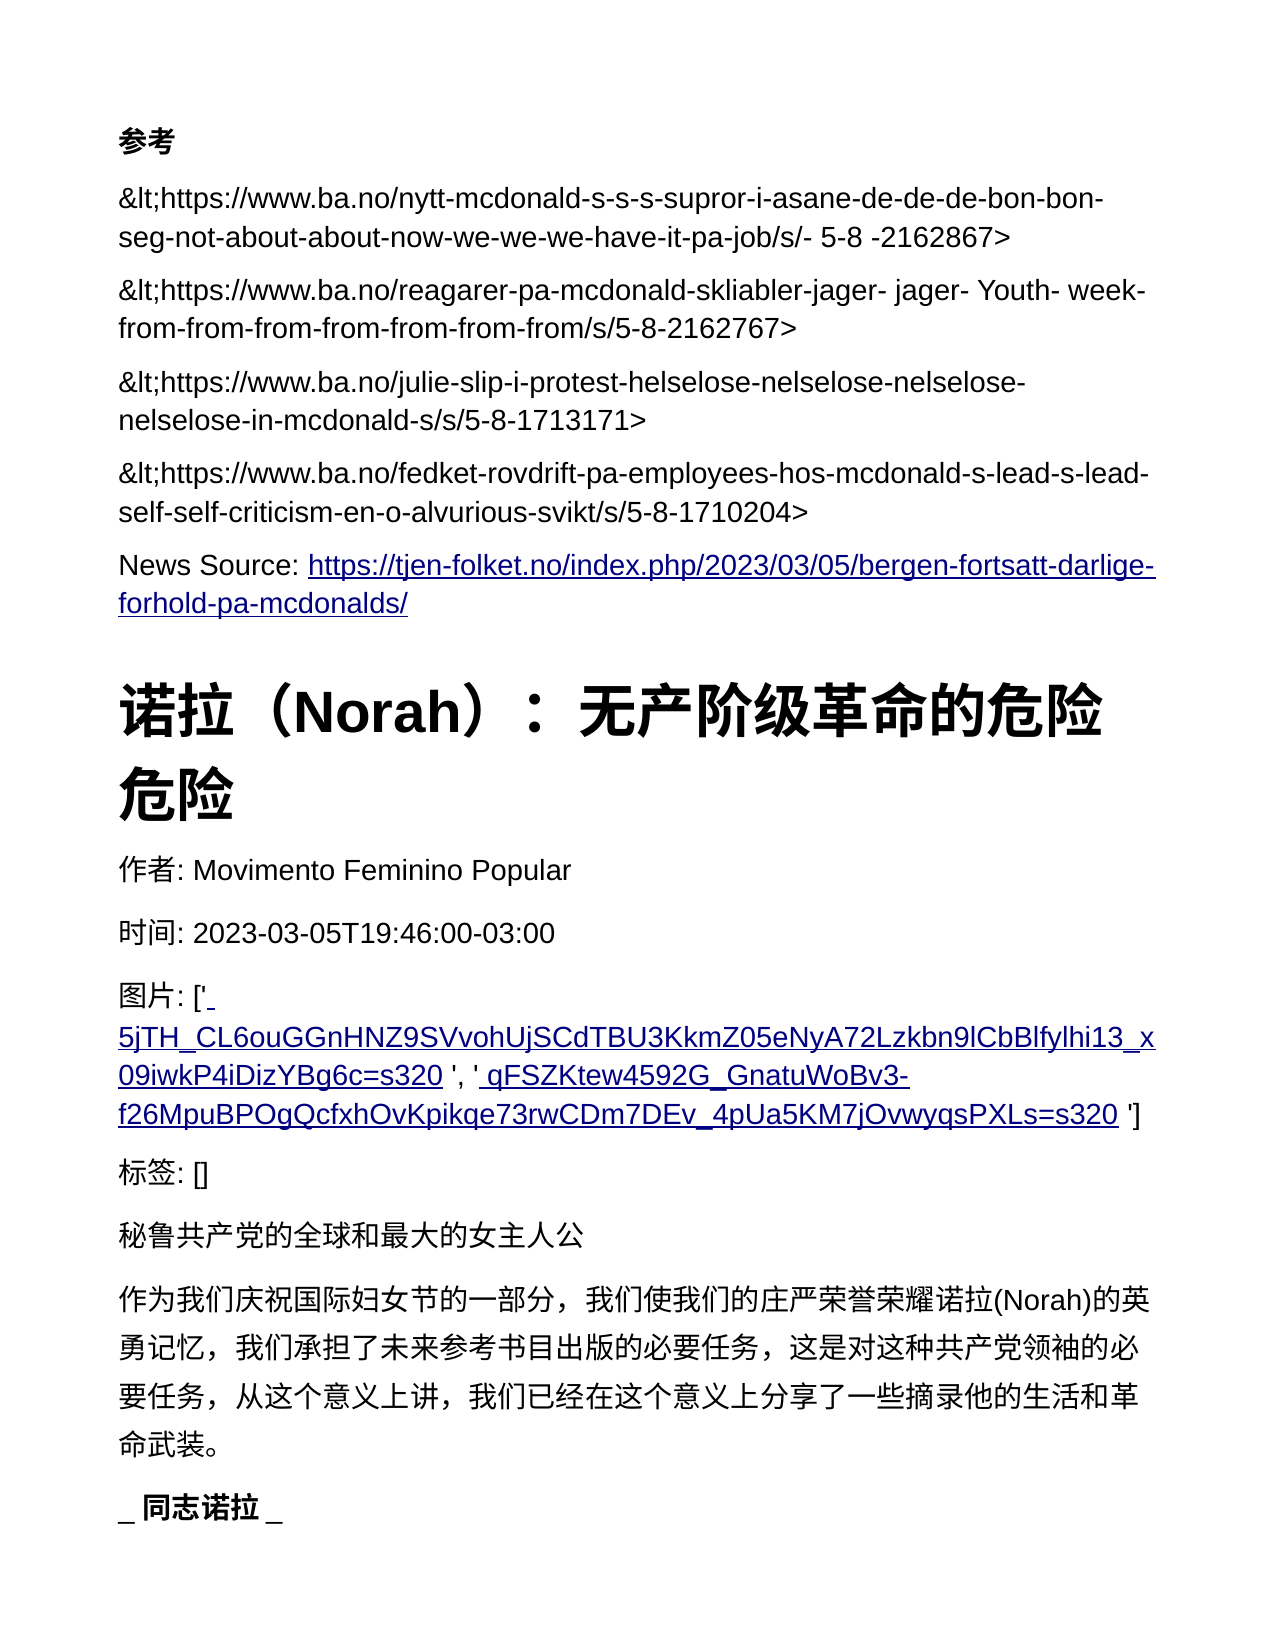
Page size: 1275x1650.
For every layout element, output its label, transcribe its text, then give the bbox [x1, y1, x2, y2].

text 图片: [' 5jTH_CL6ouGGnHNZ9SVvohUjSCdTBU3KkmZ05eNyA72Lzkbn9lCbBlfylhi13_x09iwkP4iDizYBg6c=s320 ', ' qFSZKtew4592G_GnatuWoBv3-f26MpuBPOgQcfxhOvKpikqe73rwCDm7DEv_4pUa5KM7jOvwyqsPXLs=s320 '] [118, 972, 1157, 1130]
text 秘鲁共产党的全球和最大的女主人公 [118, 1213, 1157, 1255]
text 参考 [118, 118, 1157, 160]
text 作为我们庆祝国际妇女节的一部分，我们使我们的庄严荣誉荣耀诺拉(Norah)的英勇记忆，我们承担了未来参考书目出版的必要任务，这是对这种共产党领袖的必要任务，从这个意义上讲，我们已经在这个意义上分享了一些摘录他的生活和革命武装。 [118, 1276, 1157, 1464]
text &lt;https://www.ba.no/nytt-mcdonald-s-s-s-supror-i-asane-de-de-de-bon-bon-seg-not-about-about-now-we-we-we-have-it-pa-job/s/- 5-8 -2162867> [118, 181, 1157, 253]
text _ 同志诺拉 _ [118, 1485, 1157, 1527]
text &lt;https://www.ba.no/reagarer-pa-mcdonald-skliabler-jager- jager- Youth- week- from-from-from-from-from-from-from/s/5-8-2162767> [118, 273, 1157, 345]
text News Source: https://tjen-folket.no/index.php/2023/03/05/bergen-fortsatt-darlige-forhold-pa-mcdonalds/ [118, 548, 1157, 620]
text &lt;https://www.ba.no/julie-slip-i-protest-helselose-nelselose-nelselose-nelselose-in-mcdonald-s/s/5-8-1713171> [118, 364, 1157, 437]
text 作者: Movimento Feminino Popular [118, 846, 1157, 888]
text 时间: 2023-03-05T19:46:00-03:00 [118, 909, 1157, 951]
text 标签: [] [118, 1150, 1157, 1192]
subtitle 诺拉（Norah）：无产阶级革命的危险危险 [118, 664, 1157, 833]
text &lt;https://www.ba.no/fedket-rovdrift-pa-employees-hos-mcdonald-s-lead-s-lead-self-self-criticism-en-o-alvurious-svikt/s/5-8-1710204> [118, 456, 1157, 528]
